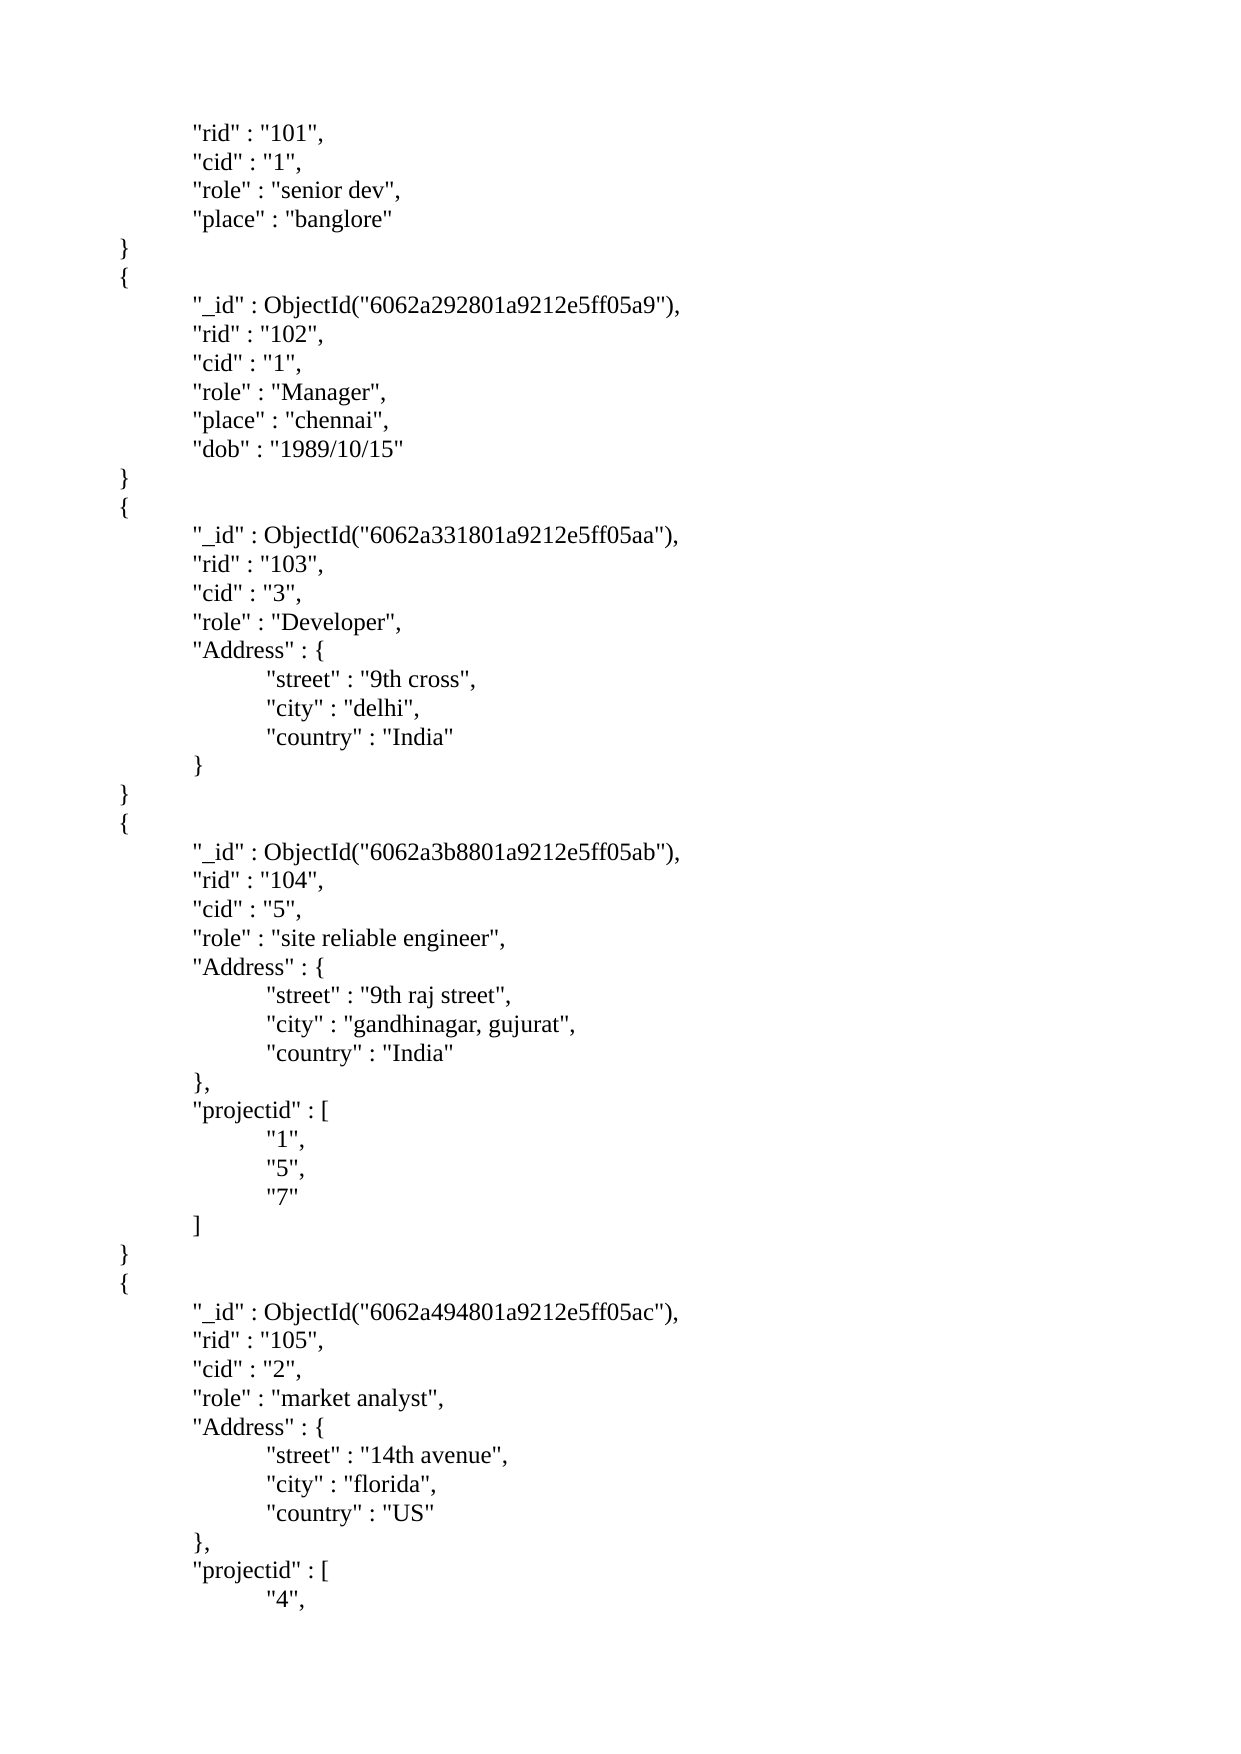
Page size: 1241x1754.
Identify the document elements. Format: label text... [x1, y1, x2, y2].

text "rid" : "103", [118, 549, 1122, 578]
text "Address" : { [118, 1412, 1122, 1441]
text "_id" : ObjectId("6062a494801a9212e5ff05ac"), [118, 1297, 1122, 1326]
text "cid" : "2", [118, 1354, 1122, 1383]
text "role" : "site reliable engineer", [118, 923, 1122, 952]
text "cid" : "3", [118, 578, 1122, 607]
text "place" : "banglore" [118, 204, 1122, 233]
text "street" : "9th cross", [118, 664, 1122, 693]
text "street" : "14th avenue", [118, 1441, 1122, 1469]
text } [118, 779, 1122, 808]
text "city" : "gandhinagar, gujurat", [118, 1009, 1122, 1038]
text ] [118, 1211, 1122, 1239]
text "country" : "India" [118, 1038, 1122, 1067]
text }, [118, 1527, 1122, 1556]
text "5", [118, 1153, 1122, 1182]
text "cid" : "1", [118, 147, 1122, 176]
text "street" : "9th raj street", [118, 981, 1122, 1009]
text "Address" : { [118, 952, 1122, 981]
text "projectid" : [ [118, 1096, 1122, 1124]
text "Address" : { [118, 636, 1122, 664]
text "rid" : "104", [118, 866, 1122, 894]
text "country" : "India" [118, 722, 1122, 751]
text "_id" : ObjectId("6062a292801a9212e5ff05a9"), [118, 291, 1122, 319]
text "cid" : "5", [118, 894, 1122, 923]
text "4", [118, 1584, 1122, 1613]
text { [118, 492, 1122, 521]
text "7" [118, 1182, 1122, 1211]
text } [118, 751, 1122, 779]
text "role" : "Developer", [118, 607, 1122, 636]
text "cid" : "1", [118, 348, 1122, 377]
text { [118, 808, 1122, 837]
text "dob" : "1989/10/15" [118, 434, 1122, 463]
text { [118, 1268, 1122, 1297]
text }, [118, 1067, 1122, 1096]
text "role" : "Manager", [118, 377, 1122, 406]
text "projectid" : [ [118, 1556, 1122, 1584]
text "role" : "market analyst", [118, 1383, 1122, 1412]
text "city" : "florida", [118, 1469, 1122, 1498]
text "role" : "senior dev", [118, 176, 1122, 204]
text "_id" : ObjectId("6062a331801a9212e5ff05aa"), [118, 521, 1122, 549]
text "city" : "delhi", [118, 693, 1122, 722]
text "1", [118, 1124, 1122, 1153]
text "country" : "US" [118, 1498, 1122, 1527]
text "_id" : ObjectId("6062a3b8801a9212e5ff05ab"), [118, 837, 1122, 866]
text } [118, 463, 1122, 492]
text } [118, 233, 1122, 262]
text "place" : "chennai", [118, 406, 1122, 434]
text "rid" : "102", [118, 319, 1122, 348]
text } [118, 1239, 1122, 1268]
text { [118, 262, 1122, 291]
text "rid" : "101", [118, 118, 1122, 147]
text "rid" : "105", [118, 1326, 1122, 1354]
